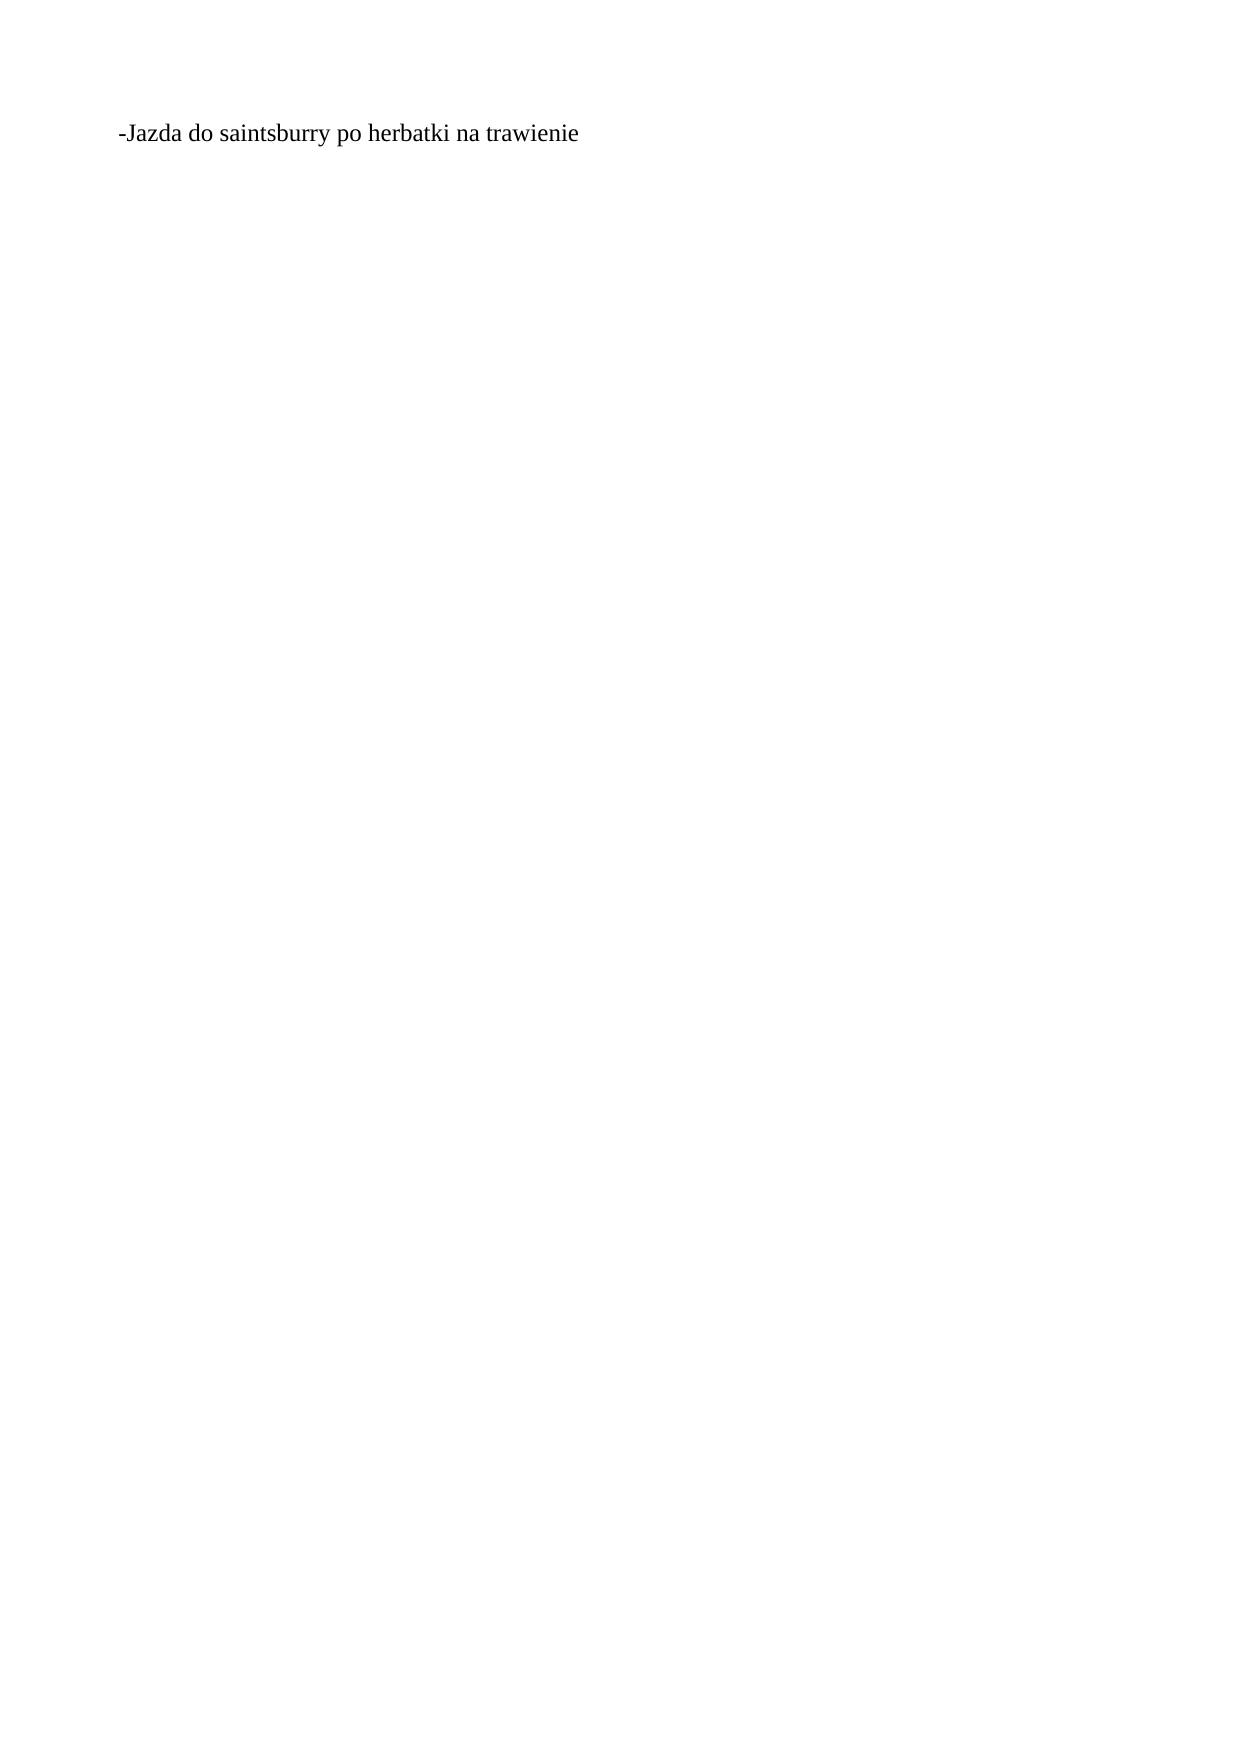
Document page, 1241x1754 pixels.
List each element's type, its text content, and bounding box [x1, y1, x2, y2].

text -Jazda do saintsburry po herbatki na trawienie [118, 118, 1122, 147]
